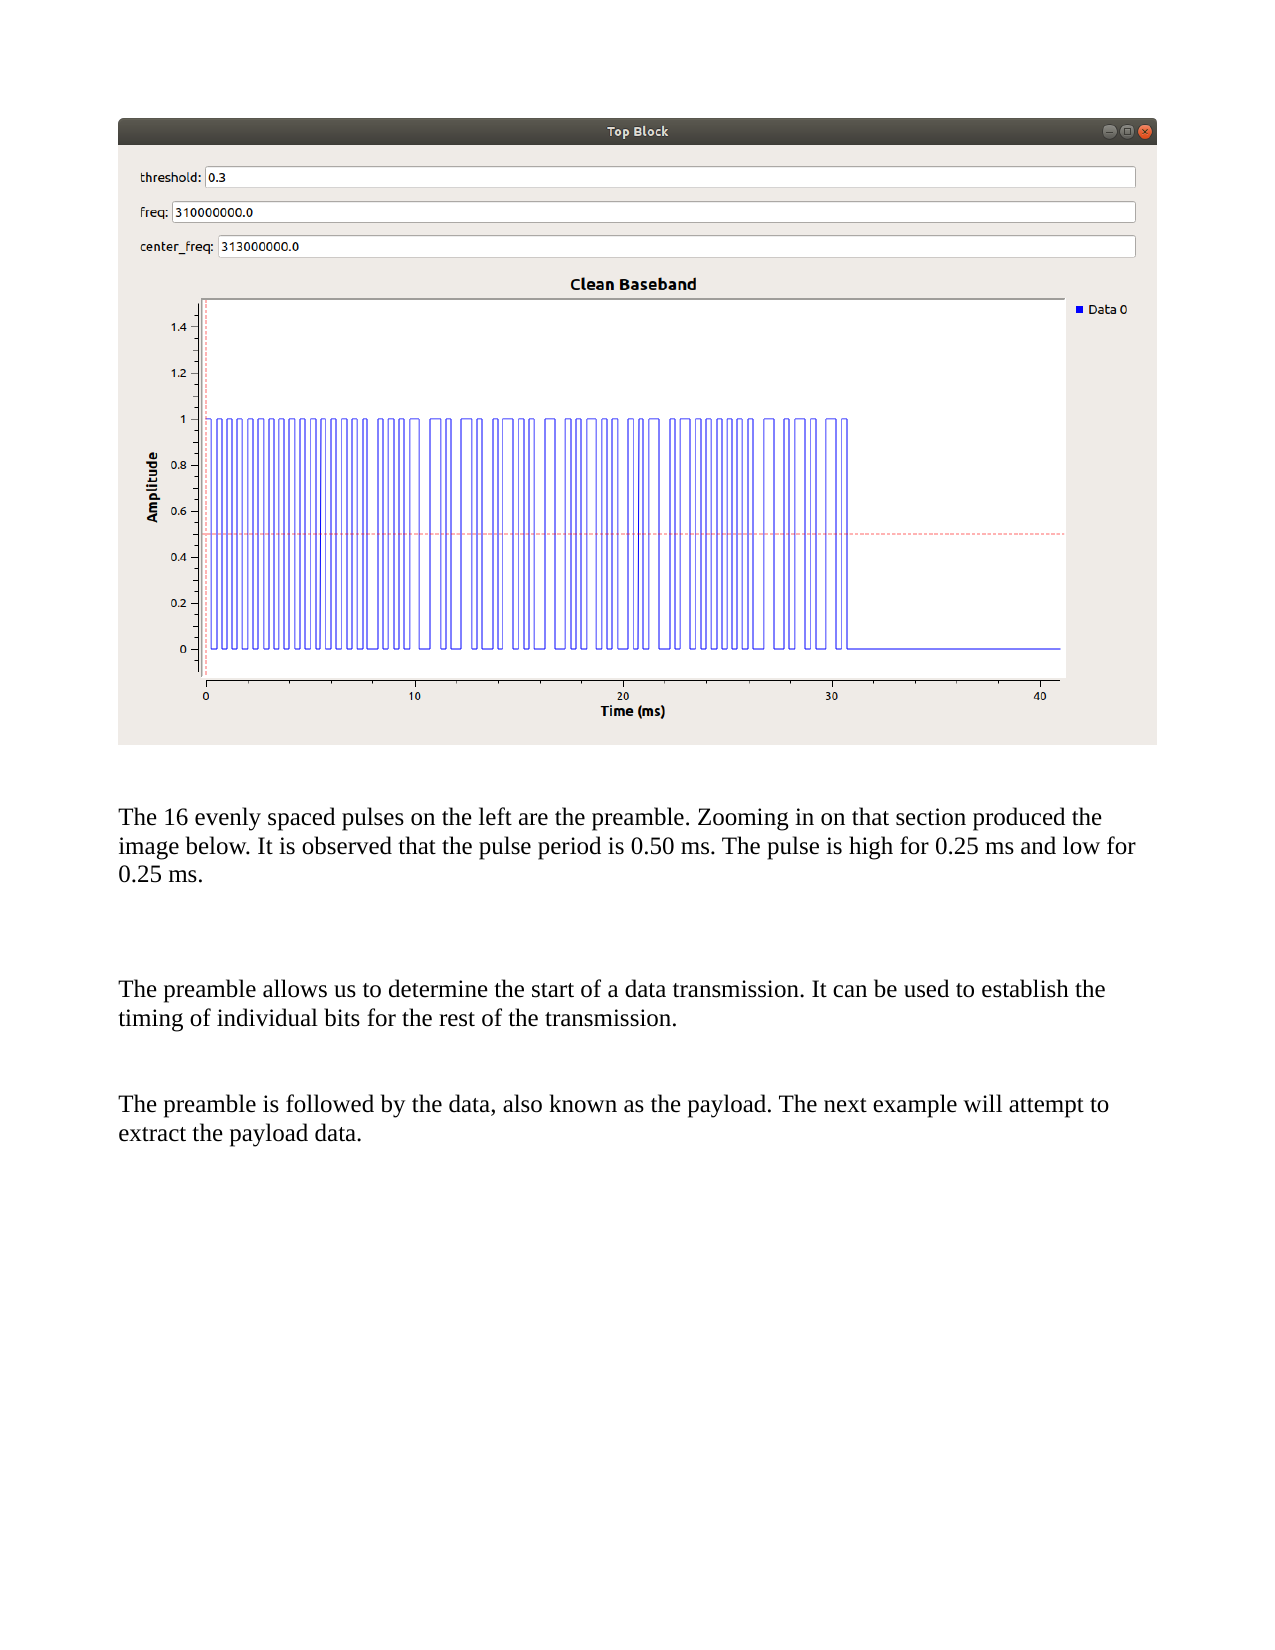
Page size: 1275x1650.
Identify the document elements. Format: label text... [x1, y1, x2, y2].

picture [118, 118, 1157, 745]
text The preamble allows us to determine the start of a data transmission. It can be used to establish the timing of individual bits for the rest of the transmission. [118, 974, 1157, 1032]
text The 16 evenly spaced pulses on the left are the preamble. Zooming in on that section produced the image below. It is observed that the pulse period is 0.50 ms. The pulse is high for 0.25 ms and low for 0.25 ms. [118, 802, 1157, 888]
text The preamble is followed by the data, also known as the payload. The next example will attempt to extract the payload data. [118, 1089, 1157, 1147]
